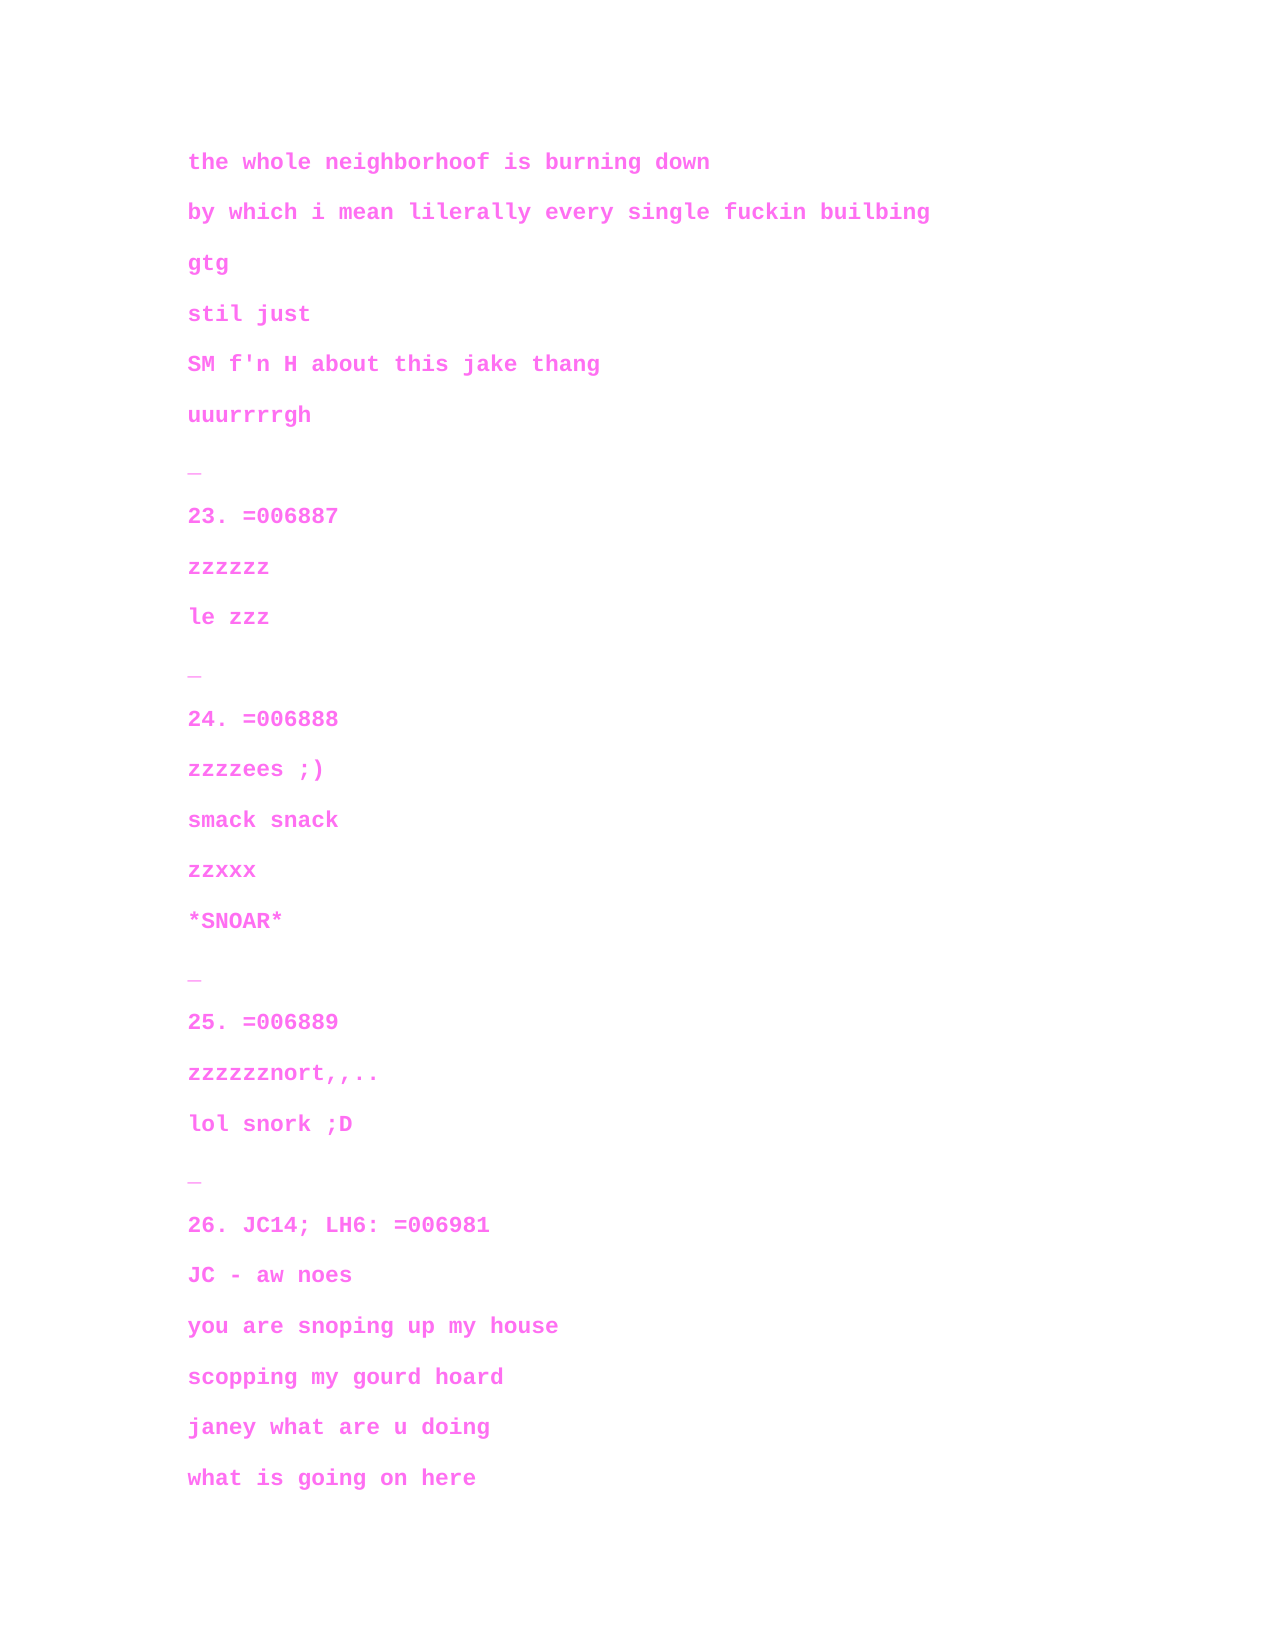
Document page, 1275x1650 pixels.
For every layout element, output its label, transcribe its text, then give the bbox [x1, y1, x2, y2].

text 23. =006887 [187, 504, 1087, 530]
text stil just [187, 302, 1087, 328]
text by which i mean lilerally every single fuckin builbing [187, 201, 1087, 227]
text zzzzzznort,,.. [187, 1061, 1087, 1087]
text _ [187, 960, 1087, 986]
text 26. JC14; LH6: =006981 [187, 1213, 1087, 1239]
text _ [187, 454, 1087, 480]
text zzzzzz [187, 555, 1087, 581]
text what is going on here [187, 1466, 1087, 1492]
text 25. =006889 [187, 1011, 1087, 1037]
text le zzz [187, 606, 1087, 632]
text scopping my gourd hoard [187, 1365, 1087, 1391]
text uuurrrrgh [187, 403, 1087, 429]
text you are snoping up my house [187, 1314, 1087, 1340]
text _ [187, 656, 1087, 682]
text lol snork ;D [187, 1112, 1087, 1138]
text smack snack [187, 808, 1087, 834]
text SM f'n H about this jake thang [187, 352, 1087, 378]
text *SNOAR* [187, 909, 1087, 935]
text gtg [187, 251, 1087, 277]
text _ [187, 1162, 1087, 1188]
text 24. =006888 [187, 707, 1087, 733]
text JC - aw noes [187, 1264, 1087, 1290]
text zzzzees ;) [187, 757, 1087, 783]
text zzxxx [187, 859, 1087, 885]
text janey what are u doing [187, 1416, 1087, 1442]
text the whole neighborhoof is burning down [187, 150, 1087, 176]
